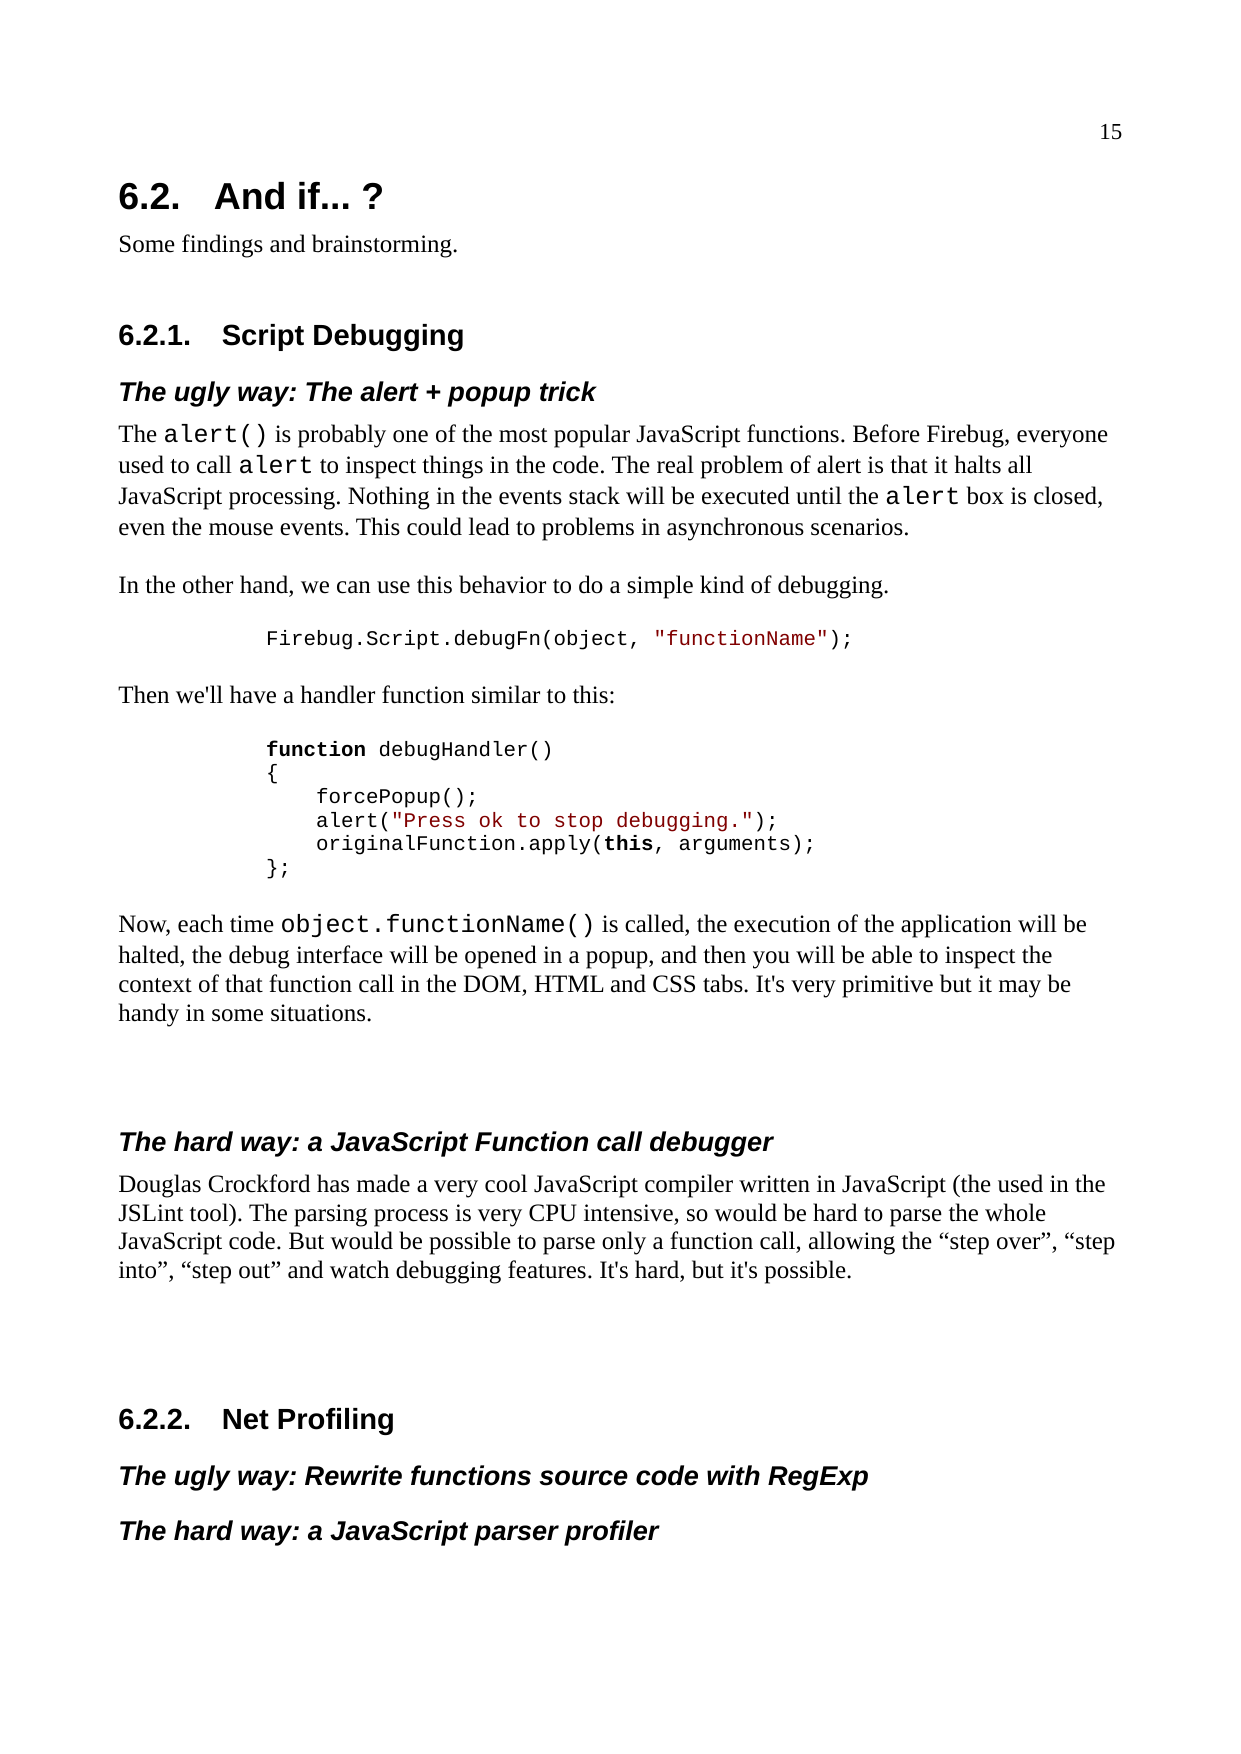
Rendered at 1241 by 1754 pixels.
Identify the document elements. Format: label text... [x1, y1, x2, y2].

subtitle The hard way: a JavaScript parser profiler [118, 1515, 1122, 1546]
text Some findings and brainstorming. [118, 229, 1122, 258]
text forcePopup(); [266, 786, 1122, 810]
text Then we'll have a handler function similar to this: [118, 652, 1122, 709]
text Firebug.Script.debugFn(object, "functionName"); [266, 628, 1122, 652]
text The alert() is probably one of the most popular JavaScript functions. Before Firebug, everyone used to call alert to inspect things in the code. The real problem of alert is that it halts all JavaScript processing. Nothing in the events stack will be executed until the alert box is closed, even the mouse events. This could lead to problems in asynchronous scenarios. [118, 419, 1122, 540]
text }; [266, 857, 1122, 881]
text Now, each time object.functionName() is called, the execution of the application will be halted, the debug interface will be opened in a popup, and then you will be able to inspect the context of that function call in the DOM, HTML and CSS tabs. It's very primitive but it may be handy in some situations. [118, 881, 1122, 1026]
text function debugHandler() [266, 739, 1122, 762]
subtitle The hard way: a JavaScript Function call debugger [118, 1126, 1122, 1157]
subtitle Script Debugging [118, 318, 1122, 352]
text alert("Press ok to stop debugging."); [266, 810, 1122, 833]
text In the other hand, we can use this behavior to do a simple kind of debugging. [118, 570, 1122, 599]
text originalFunction.apply(this, arguments); [266, 833, 1122, 857]
subtitle The ugly way: Rewrite functions source code with RegExp [118, 1460, 1122, 1491]
subtitle And if... ? [118, 174, 1122, 217]
subtitle The ugly way: The alert + popup trick [118, 376, 1122, 407]
text Douglas Crockford has made a very cool JavaScript compiler written in JavaScript (the used in the JSLint tool). The parsing process is very CPU intensive, so would be hard to parse the whole JavaScript code. But would be possible to parse only a function call, allowing the “step over”, “step into”, “step out” and watch debugging features. It's hard, but it's possible. [118, 1169, 1122, 1284]
text { [266, 762, 1122, 786]
subtitle Net Profiling [118, 1402, 1122, 1436]
